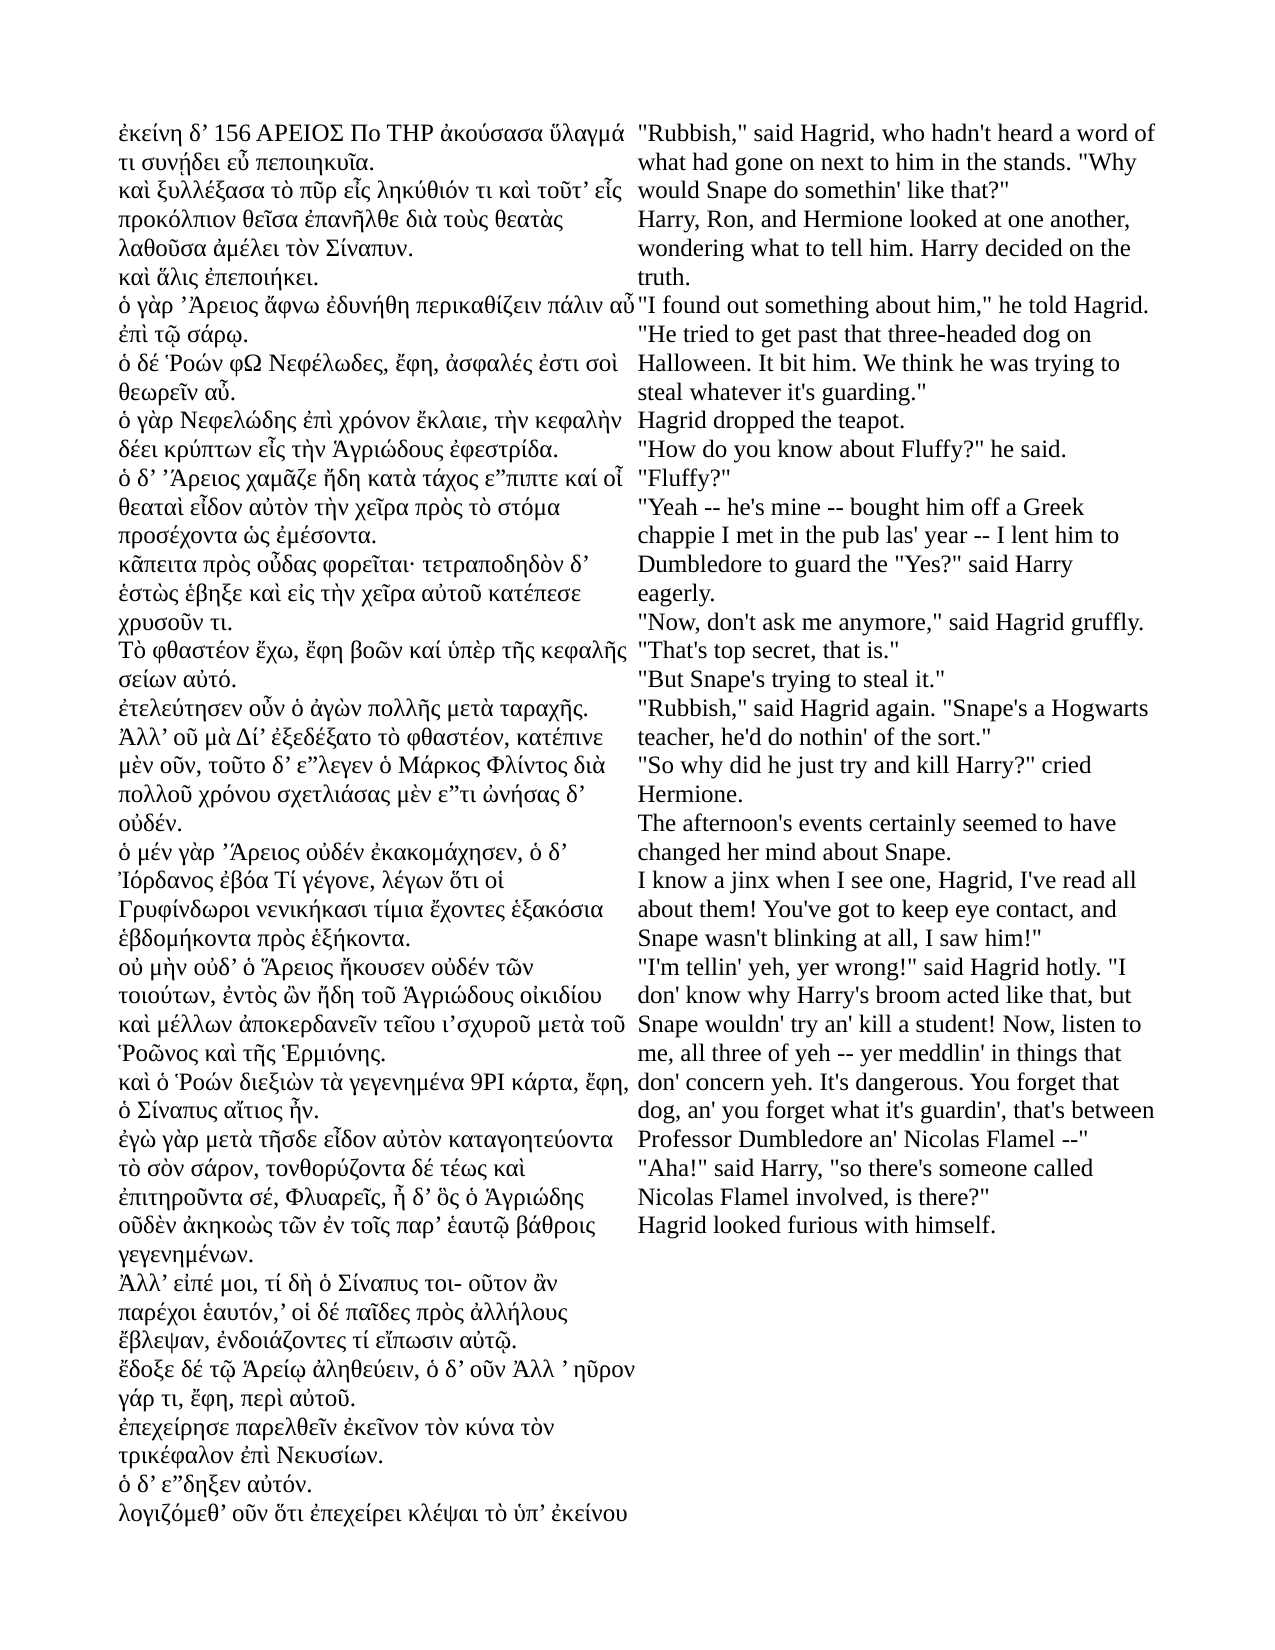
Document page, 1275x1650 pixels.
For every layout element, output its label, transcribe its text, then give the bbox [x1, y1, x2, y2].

table_cell "Rubbish," said Hagrid, who hadn't heard a word of what had gone on next to him in the stands. "Why would Snape do somethin' like that?" Harry, Ron, and Hermione looked at one another, wondering what to tell him. Harry decided on the truth. "I found out something about him," he told Hagrid. "He tried to get past that three-headed dog on Halloween. It bit him. We think he was trying to steal whatever it's guarding." Hagrid dropped the teapot. "How do you know about Fluffy?" he said. "Fluffy?" "Yeah -- he's mine -- bought him off a Greek chappie I met in the pub las' year -- I lent him to Dumbledore to guard the "Yes?" said Harry eagerly. "Now, don't ask me anymore," said Hagrid gruffly. "That's top secret, that is." "But Snape's trying to steal it." "Rubbish," said Hagrid again. "Snape's a Hogwarts teacher, he'd do nothin' of the sort." "So why did he just try and kill Harry?" cried Hermione. The afternoon's events certainly seemed to have changed her mind about Snape. I know a jinx when I see one, Hagrid, I've read all about them! You've got to keep eye contact, and Snape wasn't blinking at all, I saw him!" "I'm tellin' yeh, yer wrong!" said Hagrid hotly. "I don' know why Harry's broom acted like that, but Snape wouldn' try an' kill a student! Now, listen to me, all three of yeh -- yer meddlin' in things that don' concern yeh. It's dangerous. You forget that dog, an' you forget what it's guardin', that's between Professor Dumbledore an' Nicolas Flamel --" "Aha!" said Harry, "so there's someone called Nicolas Flamel involved, is there?" Hagrid looked furious with himself. [637, 118, 1157, 1527]
table_cell ἐκείνη δ’ 156 ΑΡΕΙΟΣ Πο ΤΗΡ ἀκούσασα ὕλαγμά τι συνῄδει εὖ πεποιηκυῖα. καὶ ξυλλέξασα τὸ πῦρ εἶς ληκύθιόν τι καὶ τοῦτ’ εἷς προκόλπιον θεῖσα ἐπανῆλθε διὰ τοὺς θεατὰς λαθοῦσα ἀμέλει τὸν Σίναπυν. καὶ ἅλις ἐπεποιήκει. ὁ γὰρ ’Ἀρειος ἄφνω ἐδυνήθη περικαθίζειν πάλιν αὖ ἐπὶ τῷ σάρῳ. ὁ δέ Ῥοών φΩ Νεφέλωδες, ἔφη, ἀσφαλές ἐστι σοὶ θεωρεῖν αὖ. ὁ γὰρ Νεφελώδης ἐπὶ χρόνον ἔκλαιε, τὴν κεφαλὴν δέει κρύπτων εἶς τὴν Ἁγριώδους ἐφεστρίδα. ὁ δ’ ’Άρειος χαμᾶζε ἤδη κατὰ τάχος ε”πιπτε καί οἶ θεαταὶ εἶδον αὐτὸν τὴν χεῖρα πρὸς τὸ στόμα προσέχοντα ὡς ἐμέσοντα. κᾶπειτα πρὸς οὖδας φορεῖται· τετραποδηδὸν δ’ ἑστὼς ἑβηξε καὶ εἰς τὴν χεῖρα αὐτοῦ κατέπεσε χρυσοῦν τι. Τὸ φθαστέον ἔχω, ἔφη βοῶν καί ὑπὲρ τῆς κεφαλῆς σείων αὐτό. ἐτελεύτησεν οὖν ὁ ἀγὼν πολλῆς μετὰ ταραχῆς. Ἀλλ’ οῦ μὰ Δί’ ἐξεδέξατο τὸ φθαστέον, κατέπινε μὲν οῦν, τοῦτο δ’ ε”λεγεν ὁ Μάρκος Φλίντος διὰ πολλοῦ χρόνου σχετλιάσας μὲν ε”τι ὠνήσας δ’ οὐδέν. ὁ μέν γὰρ ’Άρειος οὐδέν ἐκακομάχησεν, ὁ δ’ Ἰόρδανος ἐβόα Τί γέγονε, λέγων ὅτι οἱ Γρυφίνδωροι νενικήκασι τίμια ἔχοντες ἑξακόσια ἑβδομήκοντα πρὸς ἑξήκοντα. οὐ μὴν οὐδ’ ὁ Ἅρειος ἤκουσεν οὐδέν τῶν τοιούτων, ἐντὸς ὢν ἤδη τοῦ Ἁγριώδους οἰκιδίου καὶ μέλλων ἀποκερδανεῖν τεῖου ι’σχυροῦ μετὰ τοῦ Ῥοῶνος καὶ τῆς Ἑρμιόνης. καὶ ὁ Ῥοών διεξιὼν τὰ γεγενημένα 9ΡΙ κάρτα, ἔφη, ὁ Σίναπυς αἴτιος ἦν. ἐγὼ γὰρ μετὰ τῆσδε εἶδον αὐτὸν καταγοητεύοντα τὸ σὸν σάρον, τονθορύζοντα δέ τέως καὶ ἐπιτηροῦντα σέ, Φλυαρεῖς, ἦ δ’ ὃς ὁ Ἁγριώδης οῦδὲν ἀκηκοὼς τῶν ἐν τοῖς παρ’ ἑαυτῷ βάθροις γεγενημένων. Ἀλλ’ εἰπέ μοι, τί δὴ ὁ Σίναπυς τοι- οῦτον ἂν παρέχοι ἑαυτόν,’ οἱ δέ παῖδες πρὸς ἀλλήλους ἔβλεψαν, ἐνδοιάζοντες τί εἴπωσιν αὐτῷ. ἔδοξε δέ τῷ Ἁρείῳ ἀληθεύειν, ὁ δ’ οῦν Ἀλλ ’ ηῦρον γάρ τι, ἔφη, περὶ αὐτοῦ. ἐπεχείρησε παρελθεῖν ἐκεῖνον τὸν κύνα τὸν τρικέφαλον ἐπὶ Νεκυσίων. ὁ δ’ ε”δηξεν αὐτόν. λογιζόμεθ’ οῦν ὅτι ἐπεχείρει κλέψαι τὸ ὑπ’ ἐκείνου [118, 118, 637, 1527]
